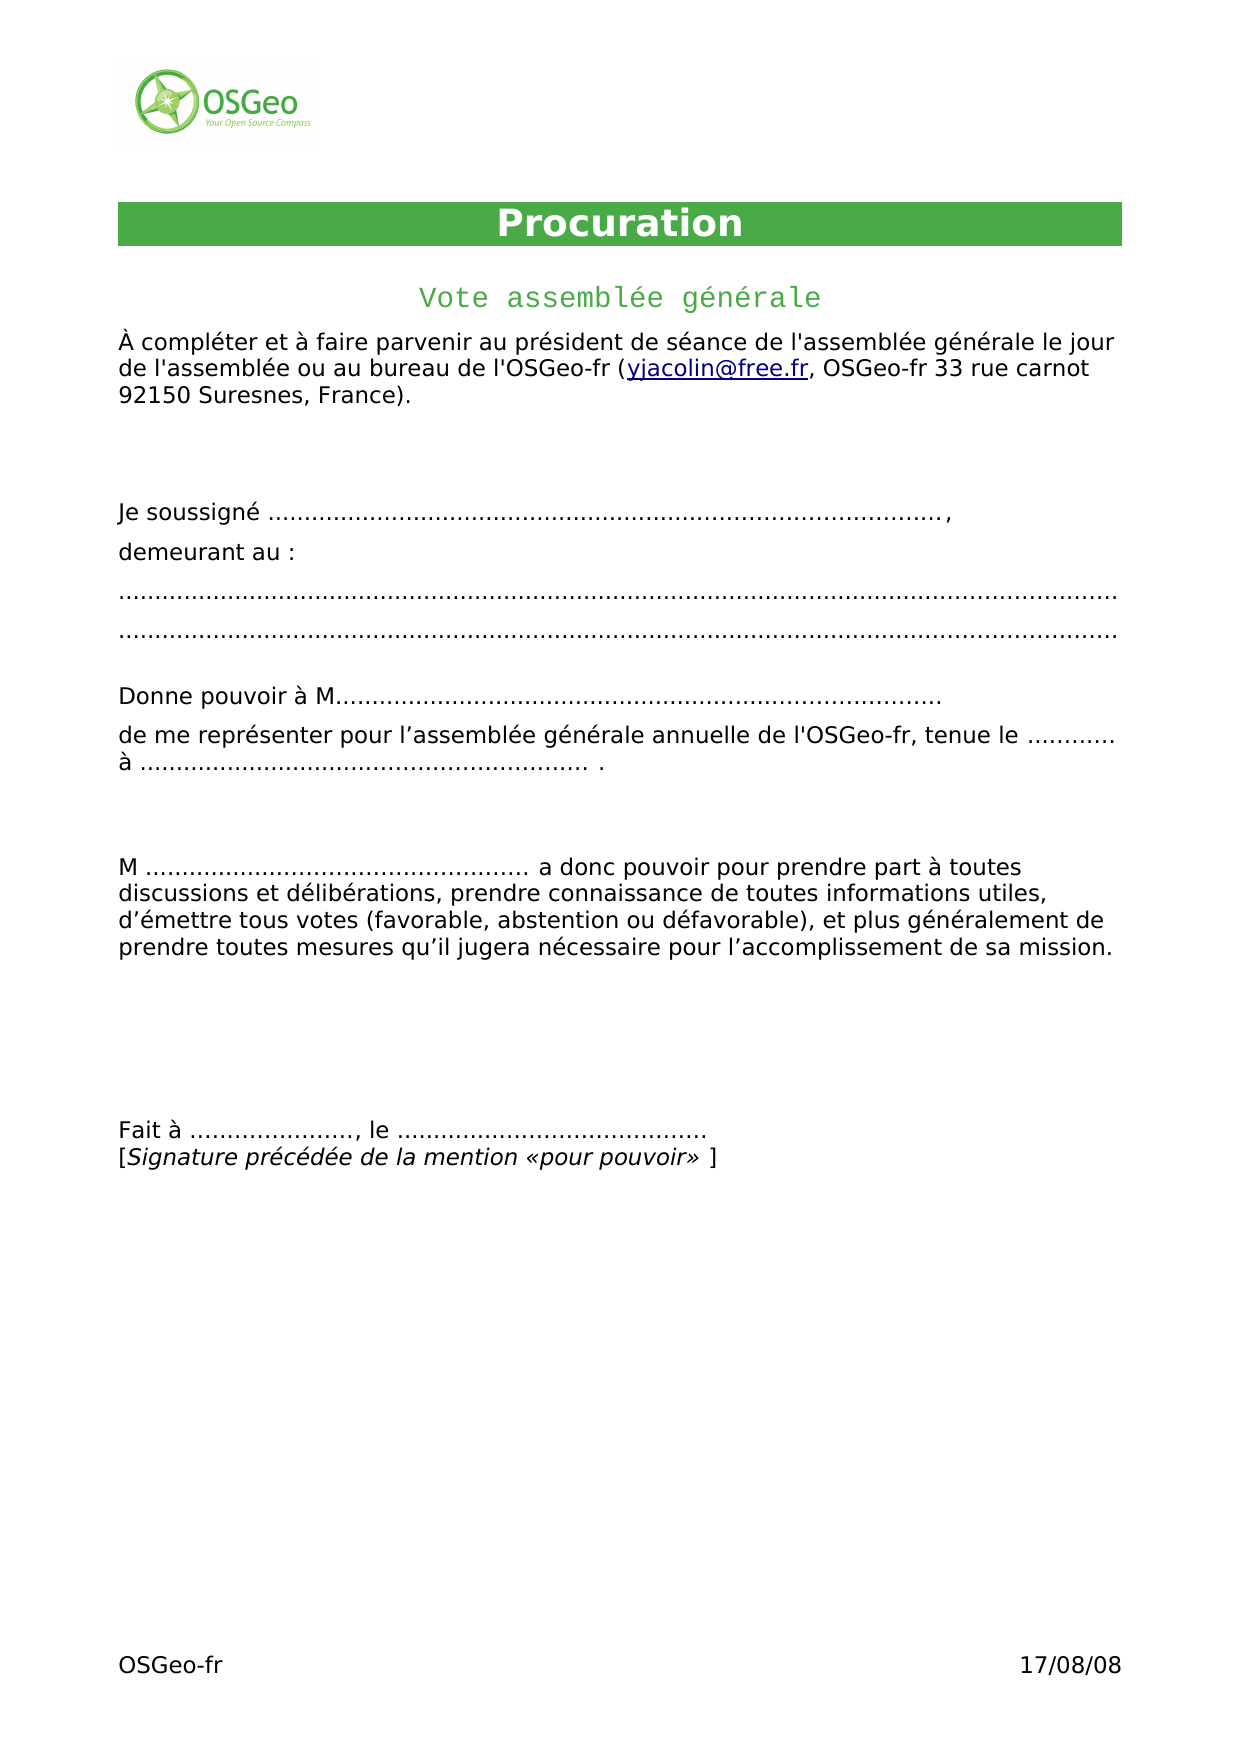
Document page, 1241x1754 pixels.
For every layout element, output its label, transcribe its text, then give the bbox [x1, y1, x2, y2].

text Je soussigné , [118, 499, 1122, 526]
title Procuration [118, 202, 1122, 246]
text demeurant au : [118, 539, 1122, 565]
subtitle Vote assemblée générale [118, 283, 1122, 316]
picture [115, 57, 322, 150]
text À compléter et à faire parvenir au président de séance de l'assemblée générale le jour de l'assemblée ou au bureau de l'OSGeo-fr (yjacolin@free.fr, OSGeo-fr 33 rue carnot 92150 Suresnes, France). [118, 329, 1122, 409]
text de me représenter pour l’assemblée générale annuelle de l'OSGeo-fr, tenue le à . [118, 722, 1122, 775]
text M a donc pouvoir pour prendre part à toutes discussions et délibérations, prendre connaissance de toutes informations utiles, d’émettre tous votes (favorable, abstention ou défavorable), et plus généralement de prendre toutes mesures qu’il jugera nécessaire pour l’accomplissement de sa mission. [118, 827, 1122, 960]
text Fait à , le [Signature précédée de la mention «pour pouvoir» ] [118, 1090, 1122, 1170]
text Donne pouvoir à M [118, 656, 1122, 709]
